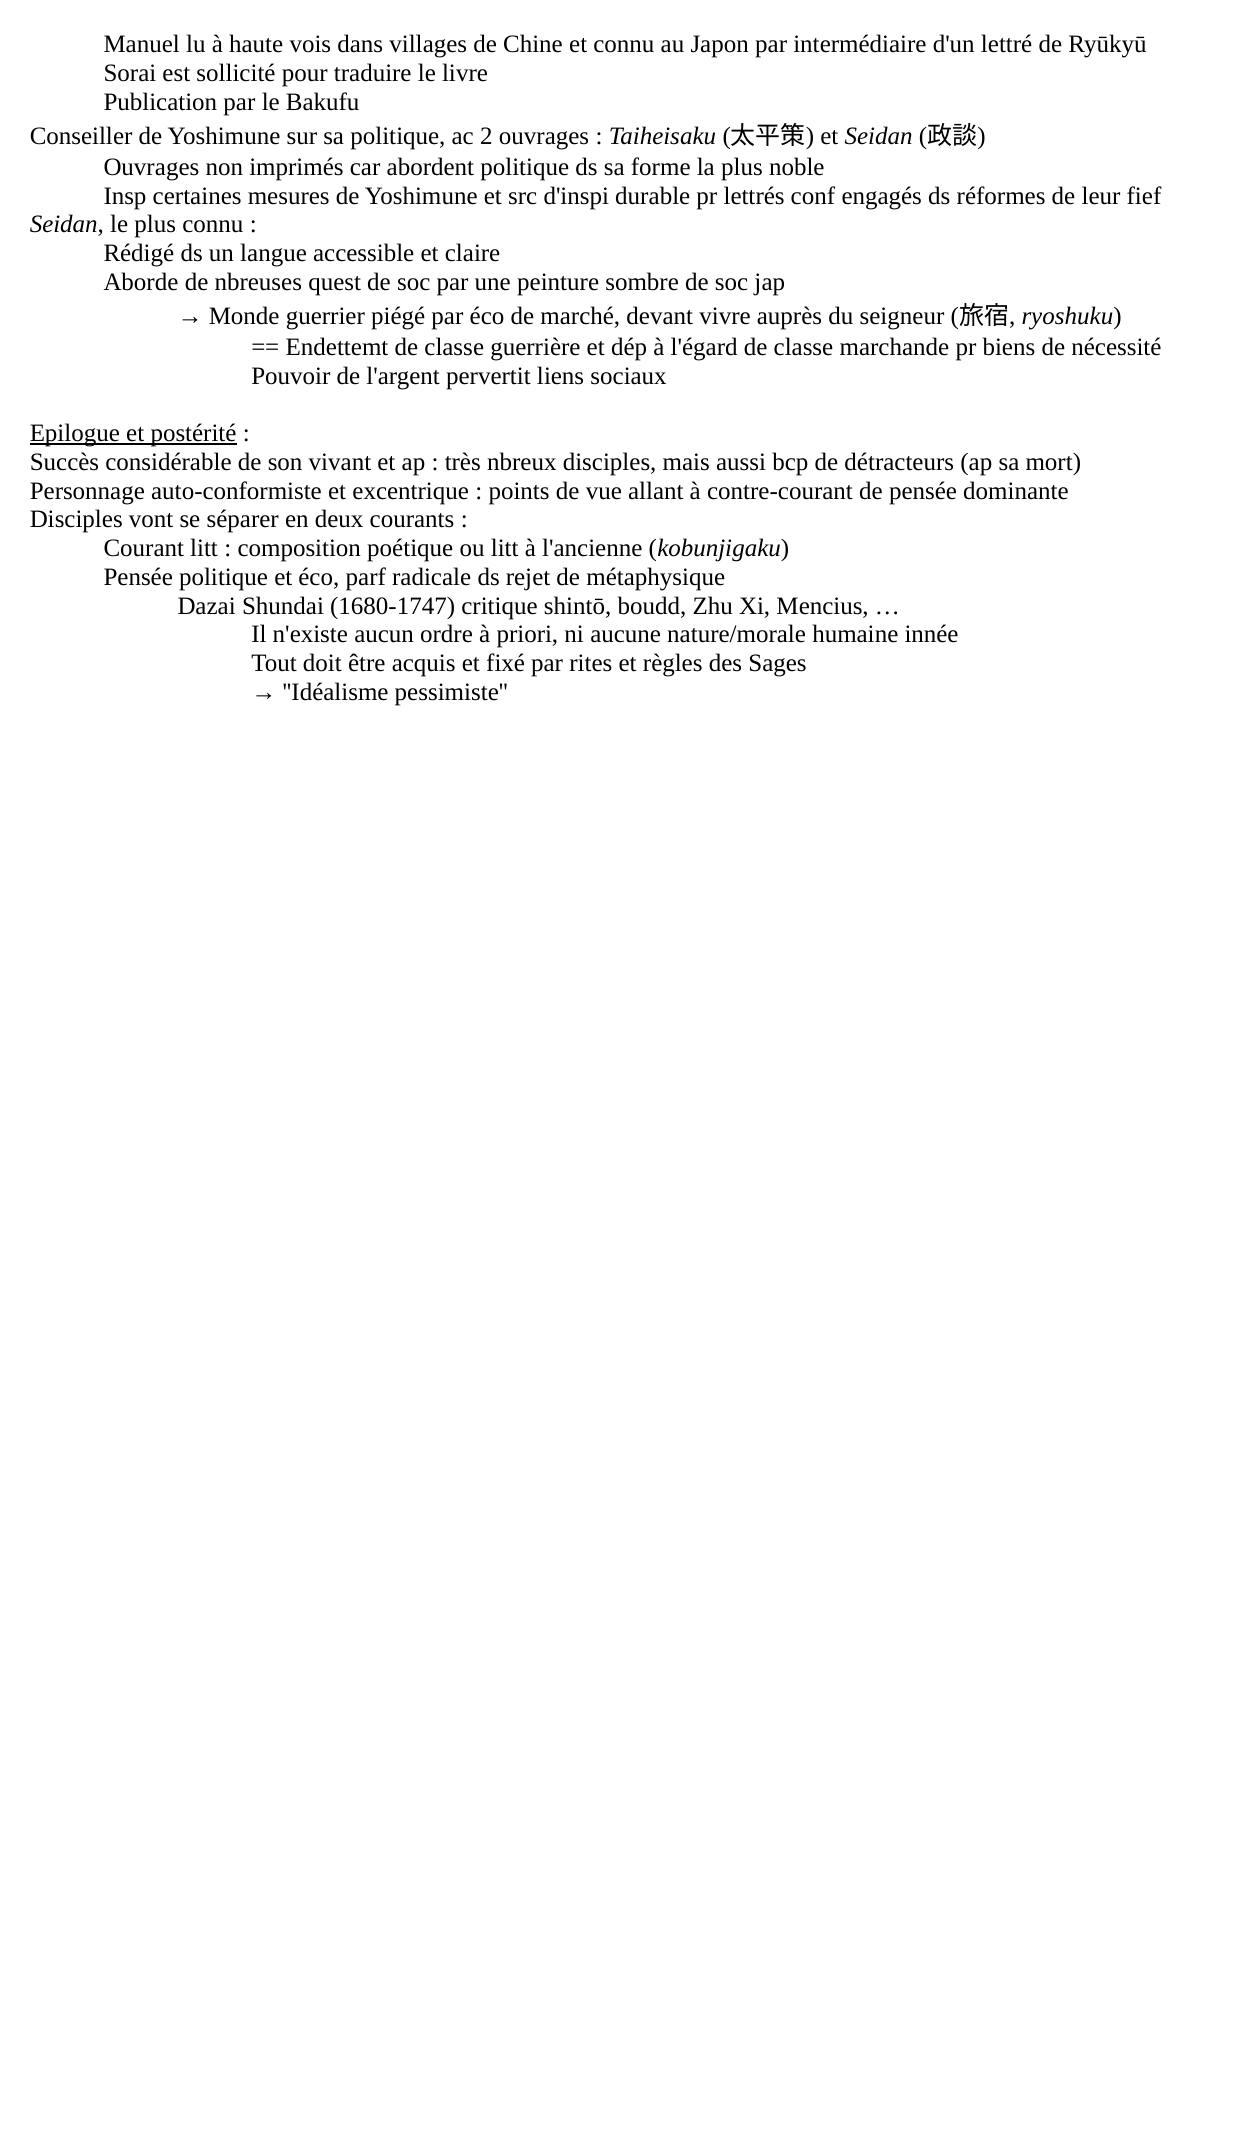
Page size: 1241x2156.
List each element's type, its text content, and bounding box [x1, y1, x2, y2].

text Publication par le Bakufu [29, 87, 1211, 116]
text Sorai est sollicité pour traduire le livre [29, 58, 1211, 87]
text Courant litt : composition poétique ou litt à l'ancienne (kobunjigaku) [29, 533, 1211, 562]
text Conseiller de Yoshimune sur sa politique, ac 2 ouvrages : Taiheisaku (太平策) et Seidan (政談) [29, 116, 1211, 152]
text Personnage auto-conformiste et excentrique : points de vue allant à contre-courant de pensée dominante [29, 476, 1211, 504]
text Pensée politique et éco, parf radicale ds rejet de métaphysique [29, 562, 1211, 591]
text → Monde guerrier piégé par éco de marché, devant vivre auprès du seigneur (旅宿, ryoshuku) [29, 296, 1211, 332]
text Aborde de nbreuses quest de soc par une peinture sombre de soc jap [29, 267, 1211, 296]
text Manuel lu à haute vois dans villages de Chine et connu au Japon par intermédiaire d'un lettré de Ryūkyū [29, 29, 1211, 58]
text Epilogue et postérité : [29, 418, 1211, 447]
text Insp certaines mesures de Yoshimune et src d'inspi durable pr lettrés conf engagés ds réformes de leur fief [29, 181, 1211, 209]
text Rédigé ds un langue accessible et claire [29, 238, 1211, 267]
text Tout doit être acquis et fixé par rites et règles des Sages [29, 648, 1211, 677]
text Succès considérable de son vivant et ap : très nbreux disciples, mais aussi bcp de détracteurs (ap sa mort) [29, 447, 1211, 476]
text Il n'existe aucun ordre à priori, ni aucune nature/morale humaine innée [29, 619, 1211, 648]
text Pouvoir de l'argent pervertit liens sociaux [29, 361, 1211, 389]
text Disciples vont se séparer en deux courants : [29, 504, 1211, 533]
text == Endettemt de classe guerrière et dép à l'égard de classe marchande pr biens de nécessité [29, 332, 1211, 361]
text → ''Idéalisme pessimiste'' [29, 677, 1211, 706]
text Dazai Shundai (1680-1747) critique shintō, boudd, Zhu Xi, Mencius, … [29, 591, 1211, 619]
text Ouvrages non imprimés car abordent politique ds sa forme la plus noble [29, 152, 1211, 181]
text Seidan, le plus connu : [29, 209, 1211, 238]
